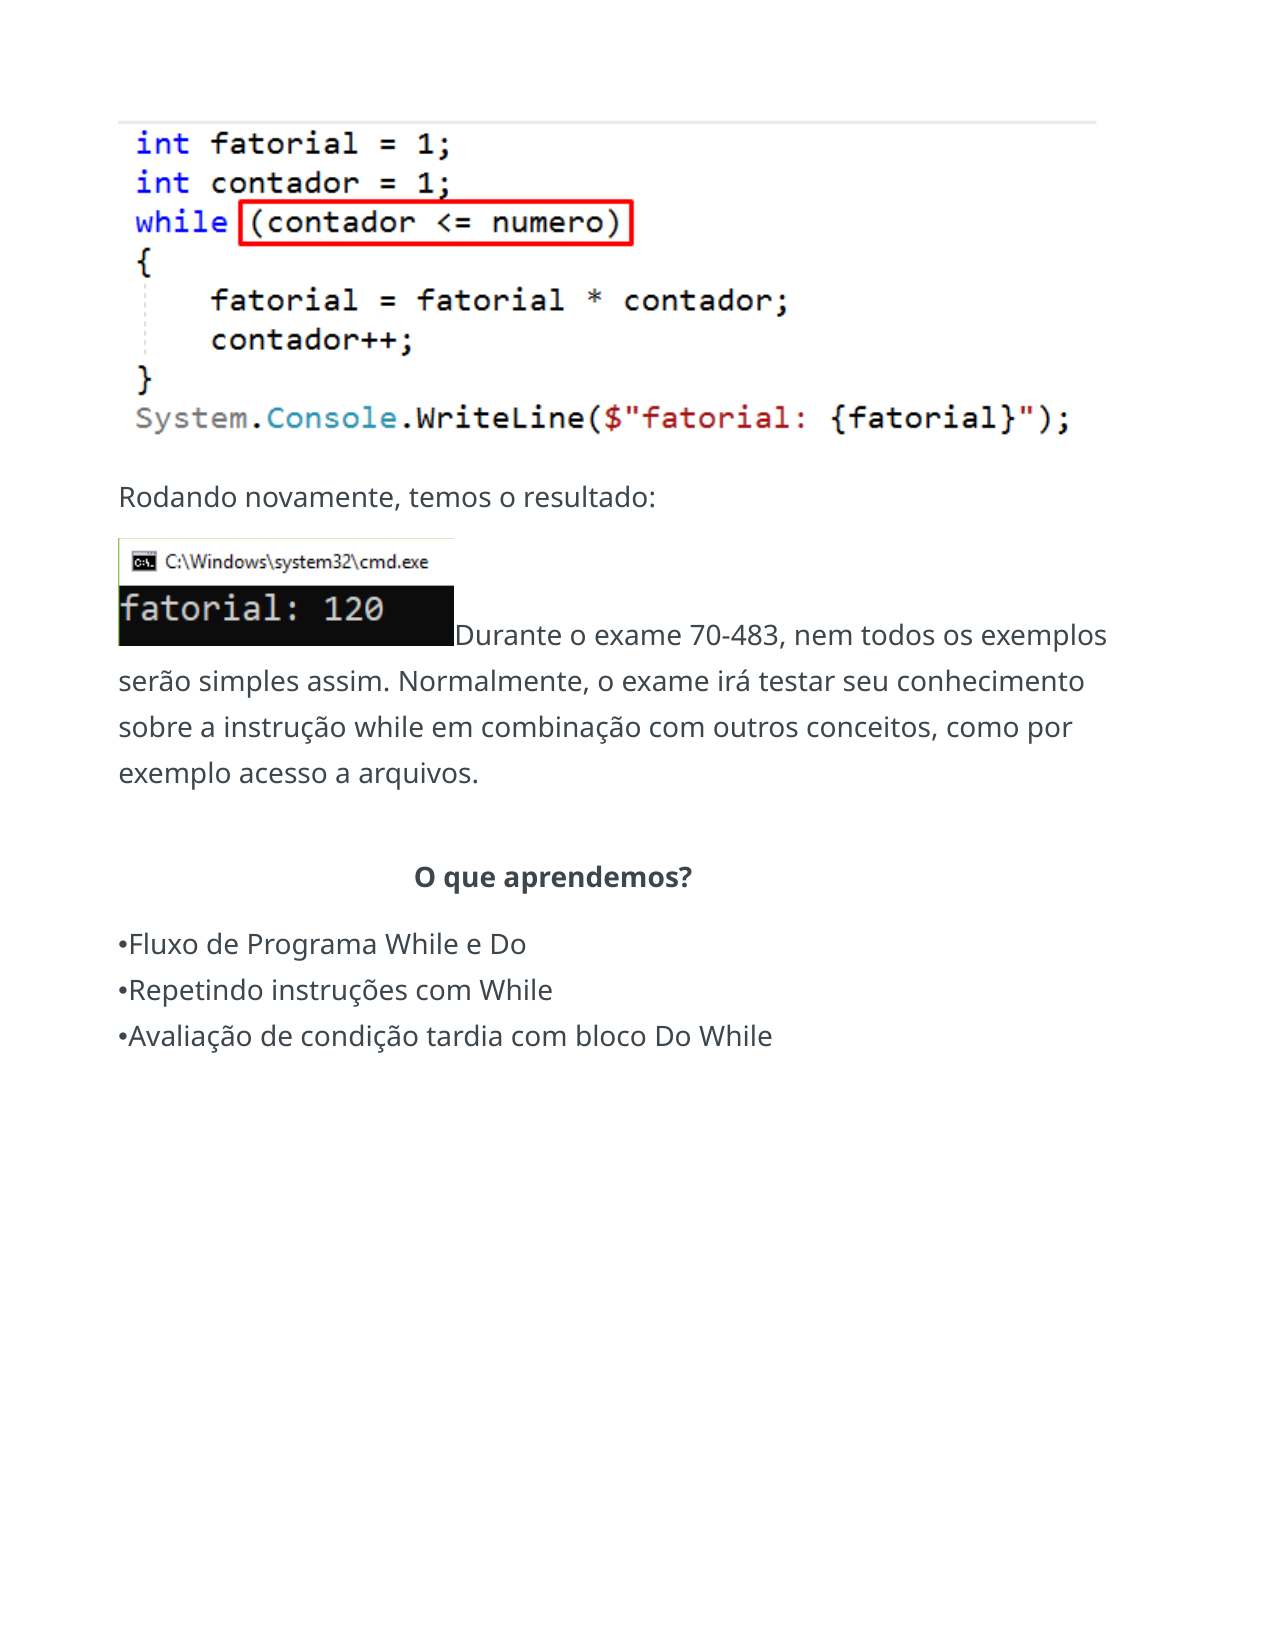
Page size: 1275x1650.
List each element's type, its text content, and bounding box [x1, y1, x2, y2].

list Avaliação de condição tardia com bloco Do While [118, 1016, 1157, 1054]
text Durante o exame 70-483, nem todos os exemplos serão simples assim. Normalmente, o exame irá testar seu conhecimento sobre a instrução while em combinação com outros conceitos, como por exemplo acesso a arquivos. [118, 538, 1157, 792]
list Repetindo instruções com While [118, 970, 1157, 1008]
picture [118, 538, 454, 646]
picture [118, 118, 1097, 458]
list Fluxo de Programa While e Do [118, 924, 1157, 962]
text O que aprendemos? [118, 857, 1157, 895]
text Rodando novamente, temos o resultado: [118, 477, 1157, 516]
